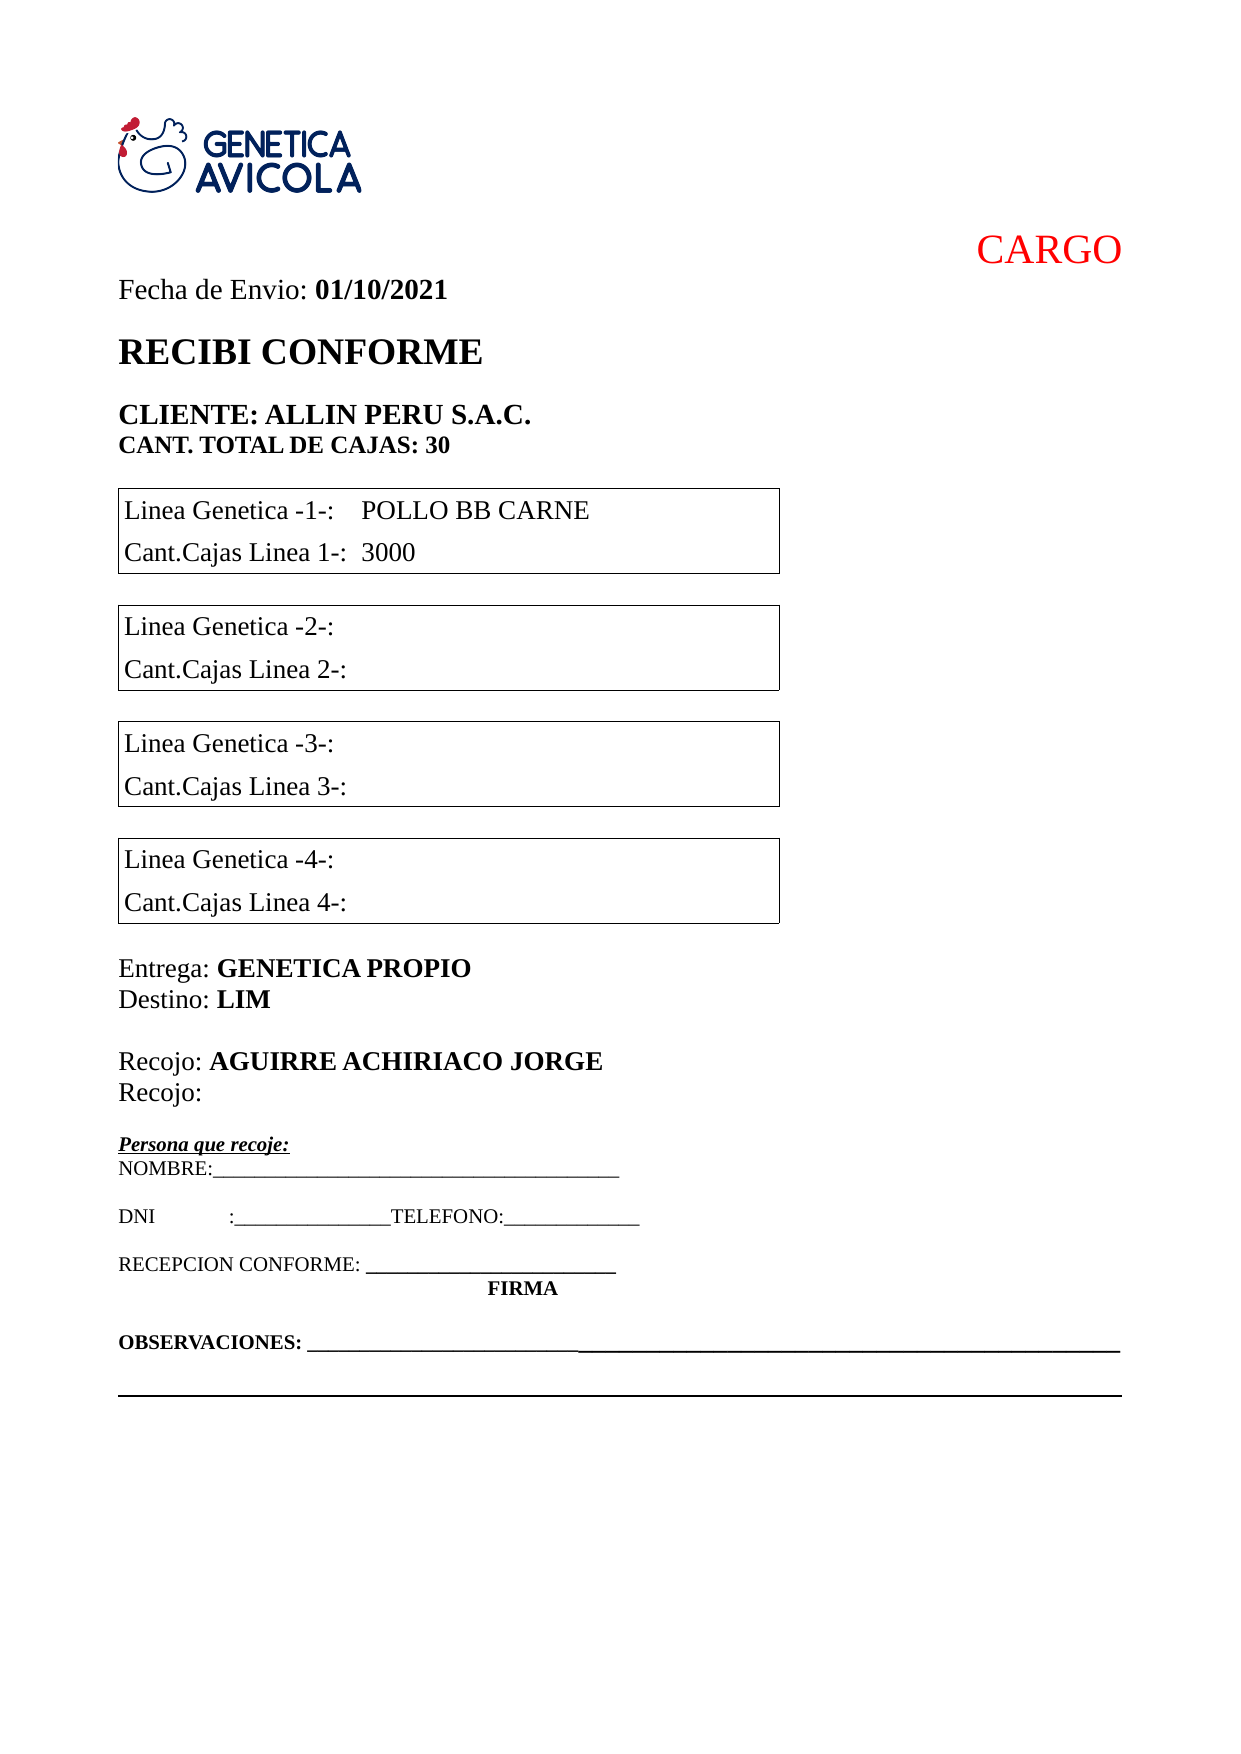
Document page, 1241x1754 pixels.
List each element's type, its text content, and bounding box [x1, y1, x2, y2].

text RECEPCION CONFORME: ________________________ [118, 1252, 1122, 1276]
table_cell [356, 764, 779, 806]
text CANT. TOTAL DE CAJAS: 30 [118, 431, 1122, 459]
table_cell Cant.Cajas Linea 4-: [119, 880, 356, 923]
text DNI :_______________TELEFONO:_____________ [118, 1204, 1122, 1228]
table_cell Cant.Cajas Linea 2-: [119, 647, 356, 690]
table_cell [356, 691, 779, 721]
text OBSERVACIONES: __________________________________________________________________ [118, 1324, 1122, 1355]
table_cell Cant.Cajas Linea 3-: [119, 764, 356, 806]
table_cell Linea Genetica -3-: [119, 722, 356, 764]
table_cell [356, 574, 779, 604]
table_header POLLO BB CARNE [356, 489, 779, 531]
text NOMBRE:_______________________________________ [118, 1156, 1122, 1180]
table_cell Cant.Cajas Linea 1-: [119, 531, 356, 573]
table_cell [356, 839, 779, 880]
table_cell 3000 [356, 531, 779, 573]
table_cell [356, 880, 779, 923]
text FIRMA [118, 1276, 1122, 1300]
text CLIENTE: ALLIN PERU S.A.C. [118, 397, 1122, 431]
text RECIBI CONFORME [118, 330, 1122, 373]
text Recojo: AGUIRRE ACHIRIACO JORGE [118, 1045, 1122, 1076]
picture [117, 117, 362, 193]
table_cell [356, 722, 779, 764]
table_cell [356, 807, 779, 838]
table_cell Linea Genetica -2-: [119, 606, 356, 647]
text CARGO [118, 224, 1122, 272]
table_cell [118, 574, 356, 604]
text Recojo: [118, 1076, 1122, 1108]
table_cell Linea Genetica -4-: [119, 839, 356, 880]
table_header Linea Genetica -1-: [119, 489, 356, 531]
text Entrega: GENETICA PROPIO [118, 952, 1122, 983]
text Persona que recoje: [118, 1132, 1122, 1156]
text Fecha de Envio: 01/10/2021 [118, 272, 1122, 306]
table_cell [118, 691, 356, 721]
table_cell [356, 647, 779, 690]
table_cell [356, 606, 779, 647]
table_cell [118, 807, 356, 838]
text Destino: LIM [118, 983, 1122, 1014]
